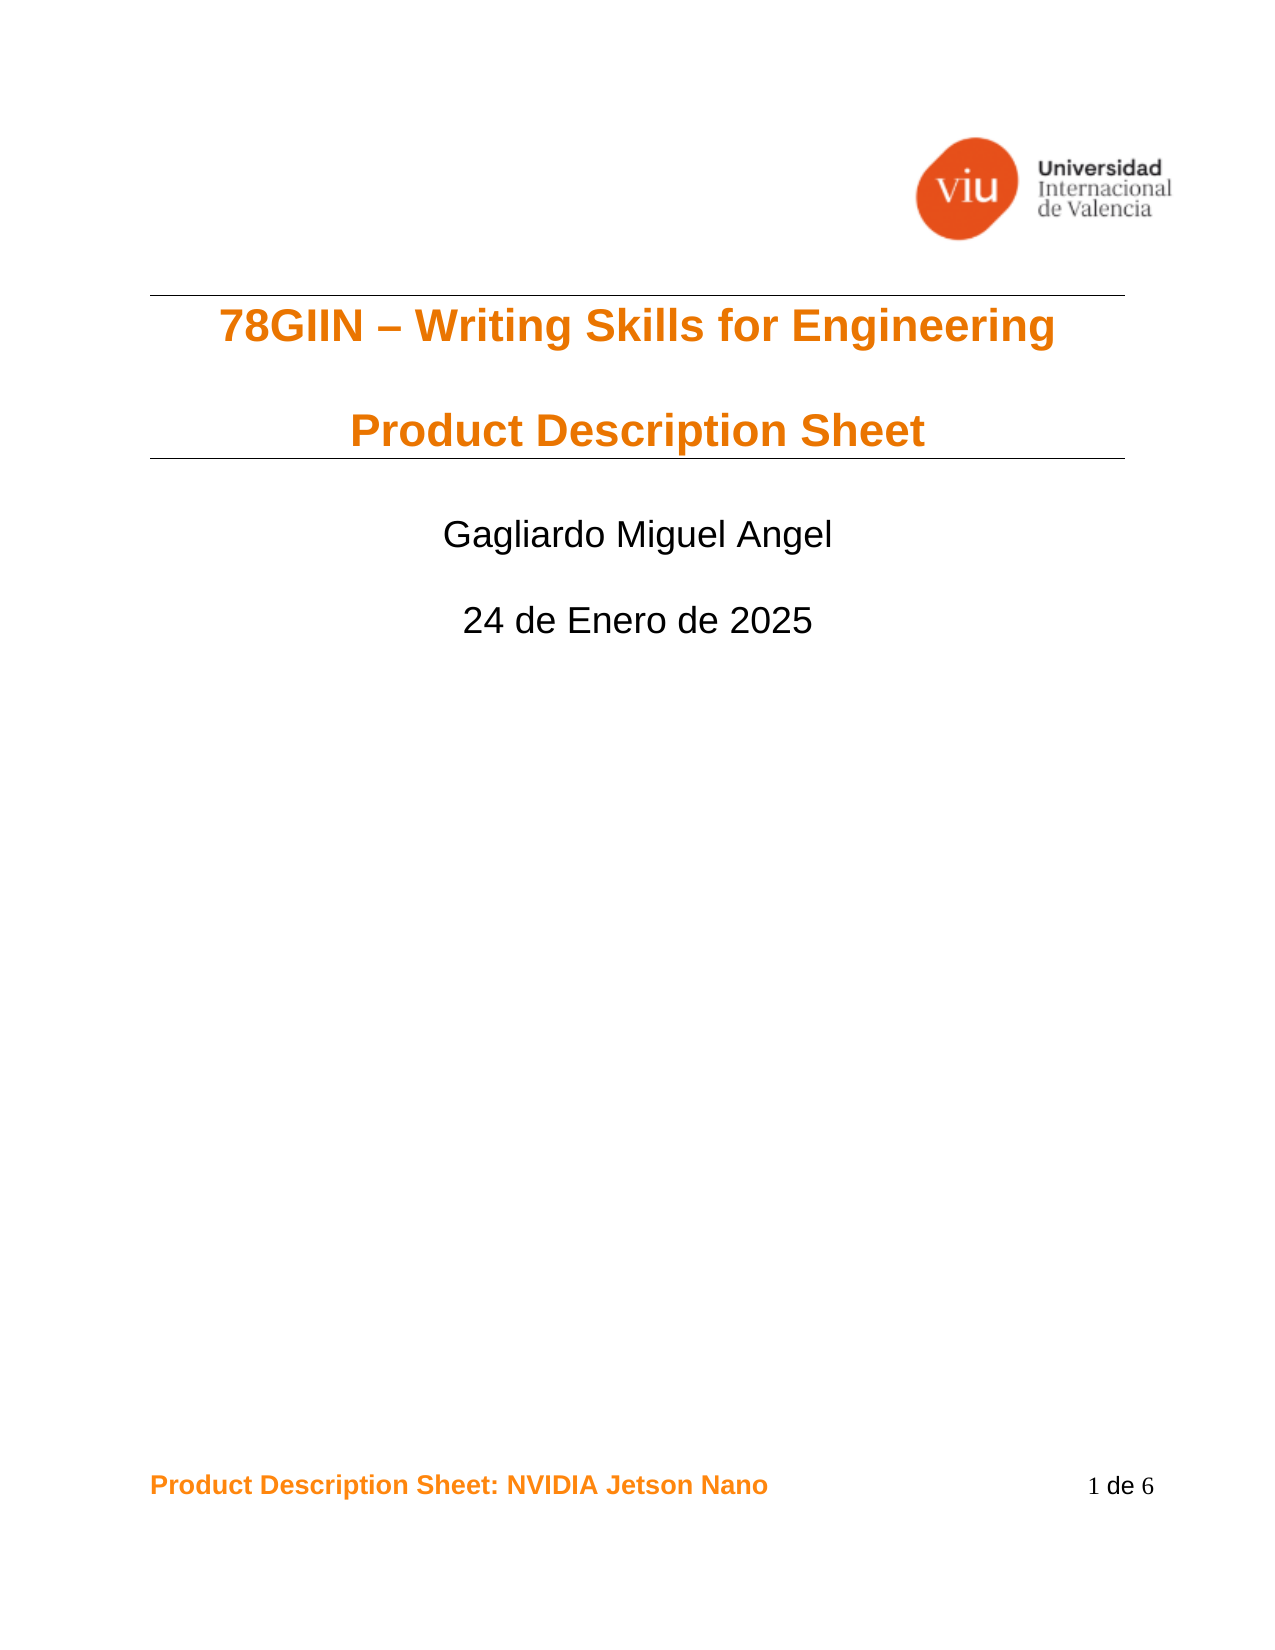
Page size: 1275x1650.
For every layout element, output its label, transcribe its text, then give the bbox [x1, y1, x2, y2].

text Product Description Sheet [150, 400, 1125, 458]
text 78GIIN – Writing Skills for Engineering [150, 296, 1125, 351]
text Gagliardo Miguel Angel [150, 512, 1125, 555]
picture [913, 134, 1175, 245]
text 24 de Enero de 2025 [150, 598, 1125, 641]
